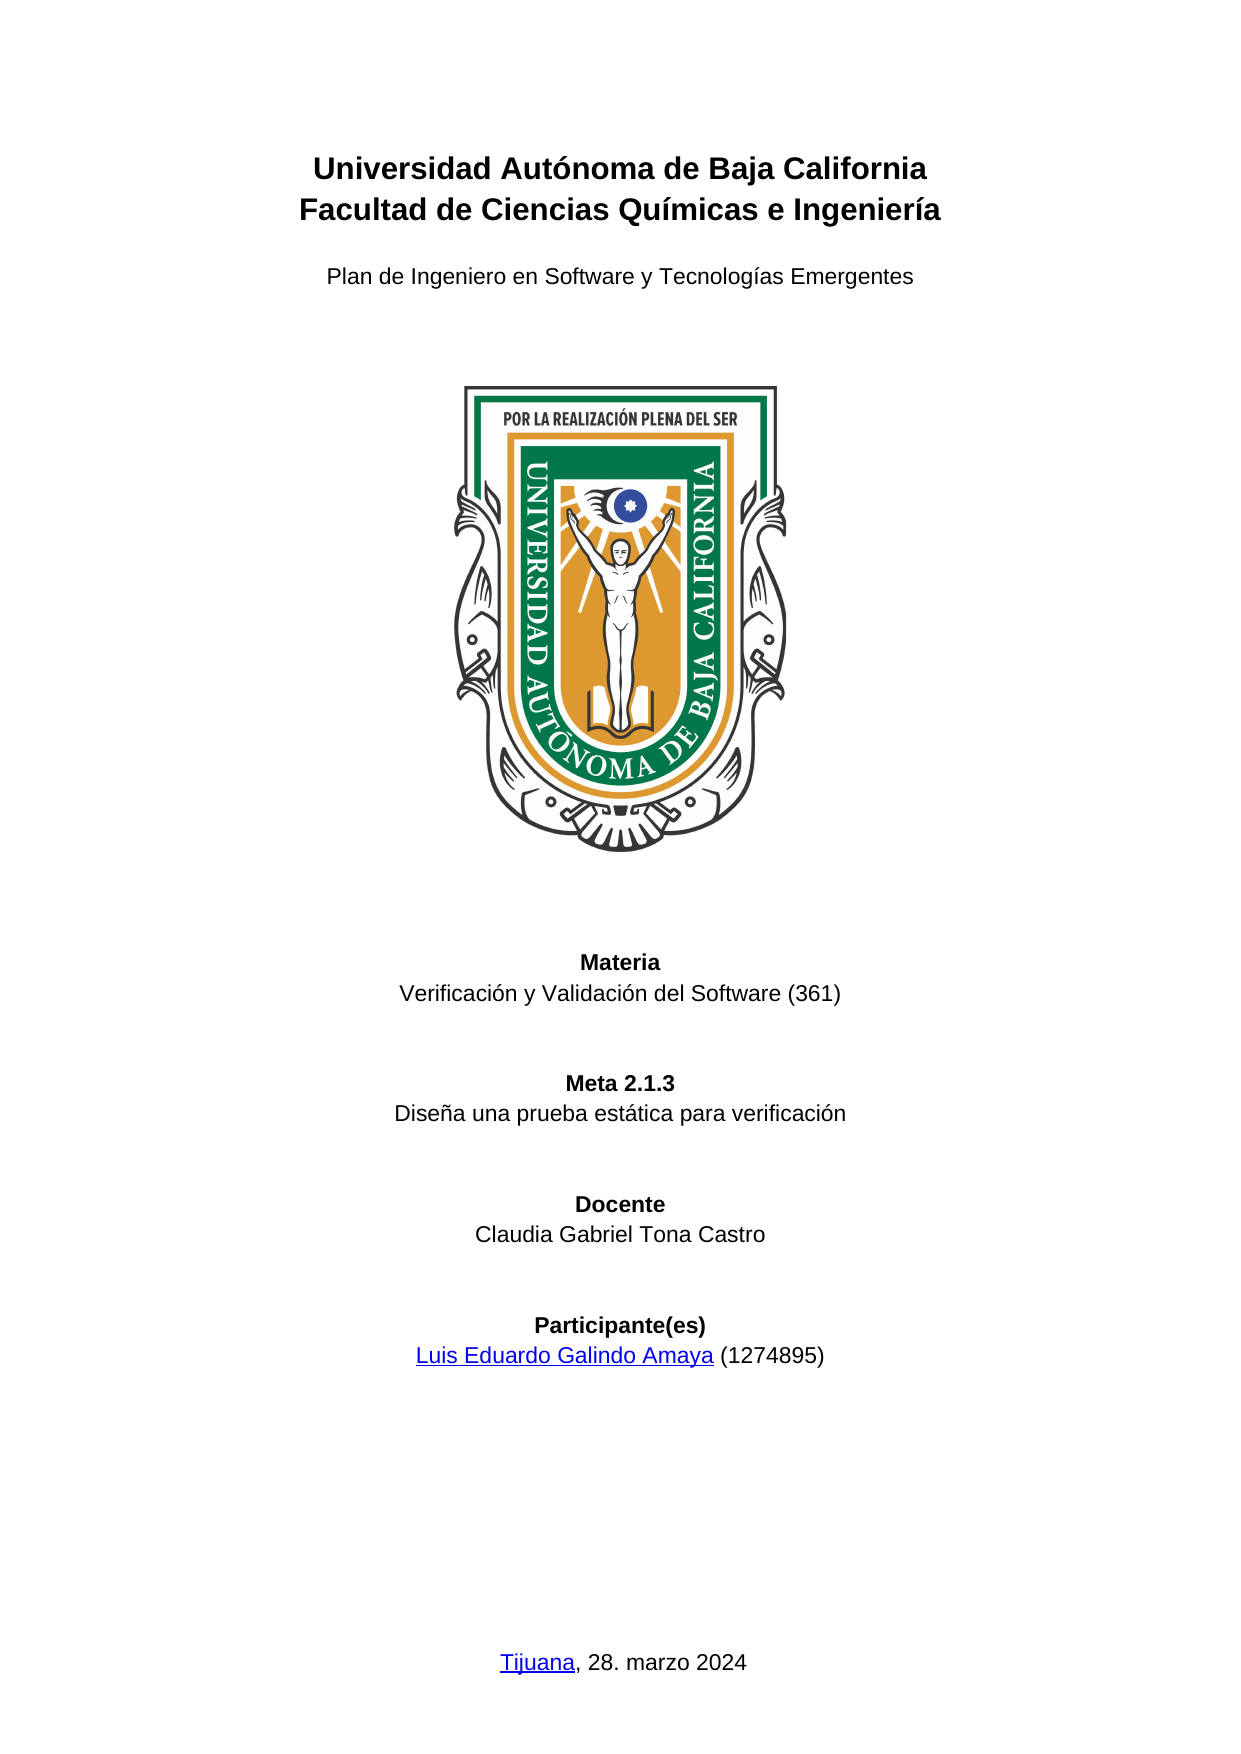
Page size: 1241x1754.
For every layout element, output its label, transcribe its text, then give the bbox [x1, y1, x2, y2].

text Materia [150, 949, 1090, 976]
text Claudia Gabriel Tona Castro [150, 1221, 1090, 1247]
text Participante(es) [150, 1312, 1090, 1338]
text Verificación y Validación del Software (361) [150, 979, 1090, 1006]
text Luis Eduardo Galindo Amaya (1274895) [150, 1342, 1090, 1368]
picture [454, 386, 787, 852]
text Facultad de Ciencias Químicas e Ingeniería [150, 191, 1090, 227]
text Plan de Ingeniero en Software y Tecnologías Emergentes [150, 263, 1090, 289]
text Diseña una prueba estática para verificación [150, 1100, 1090, 1127]
text Universidad Autónoma de Baja California [150, 150, 1090, 186]
text Docente [150, 1191, 1090, 1217]
text Meta 2.1.3 [150, 1070, 1090, 1096]
